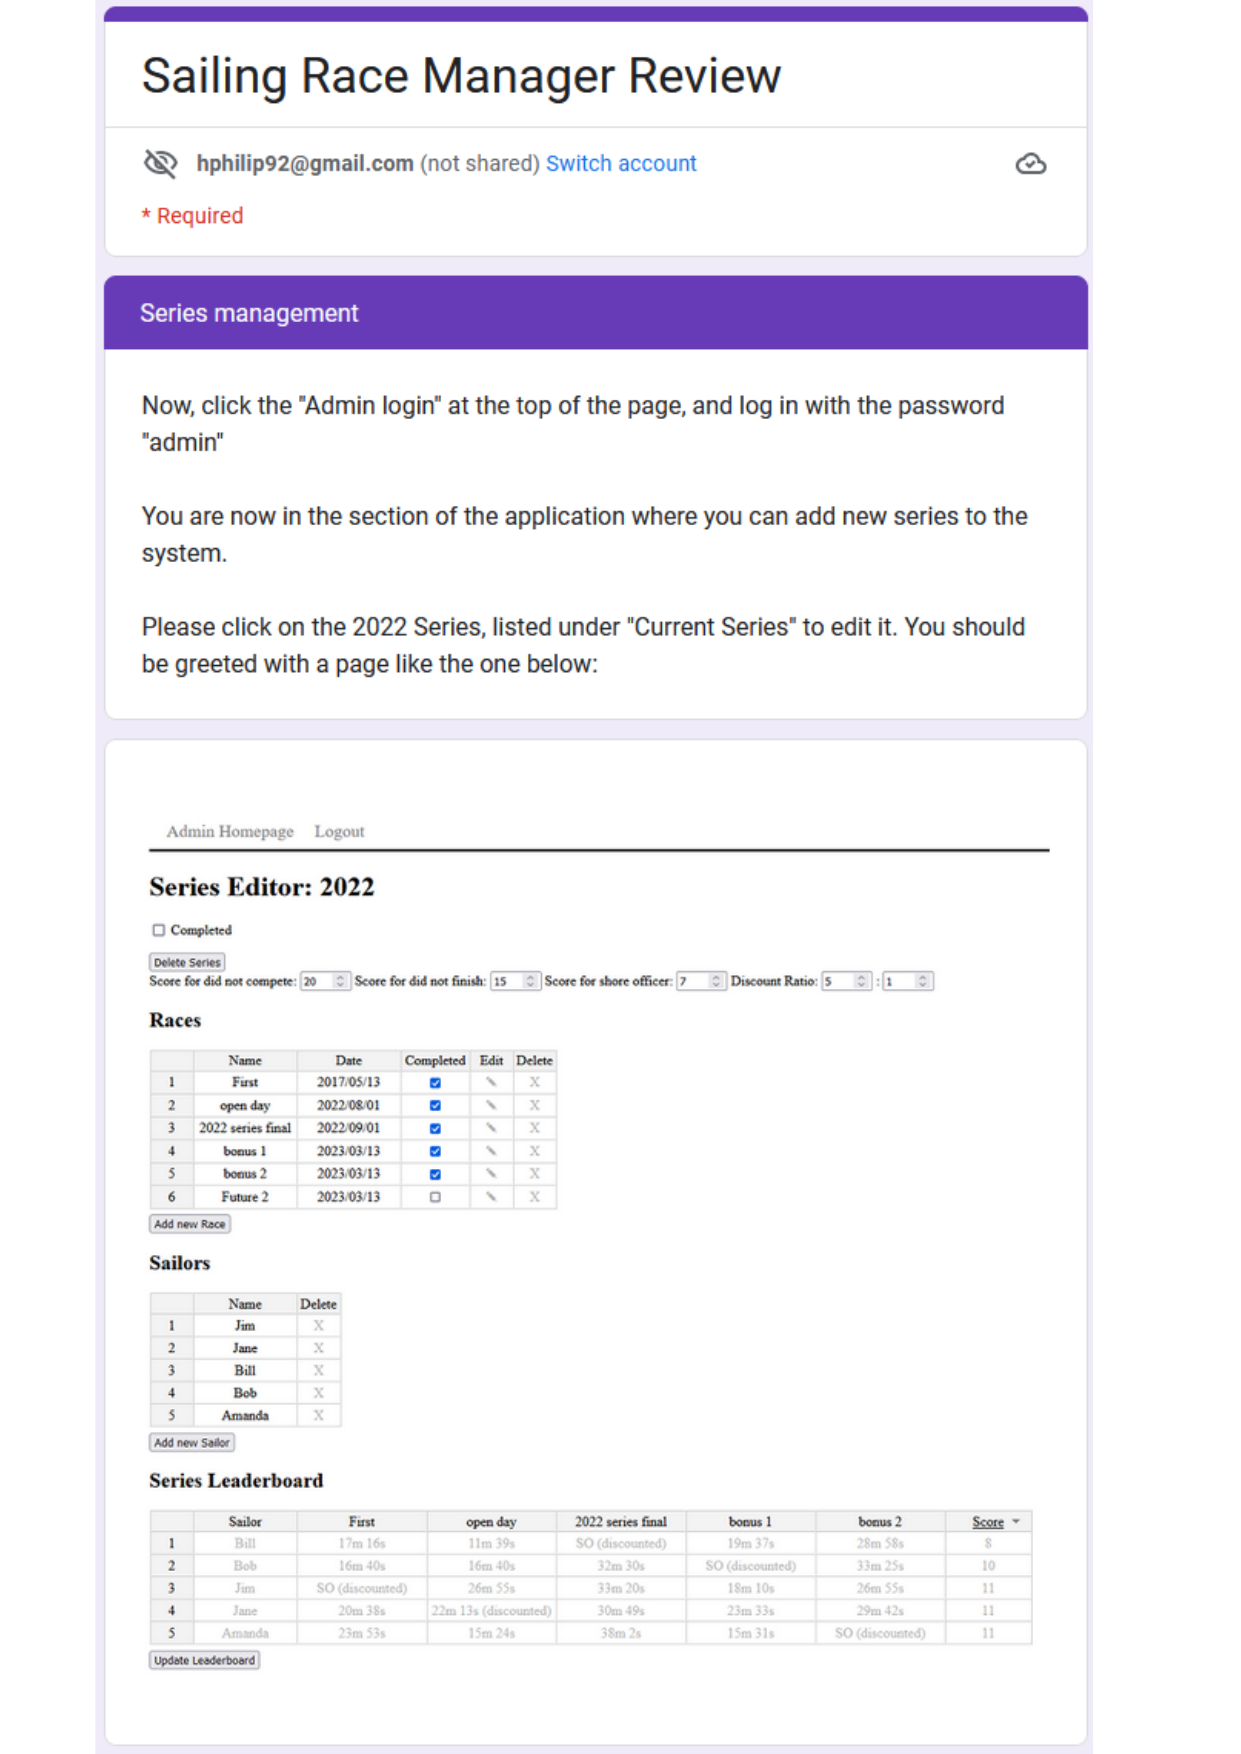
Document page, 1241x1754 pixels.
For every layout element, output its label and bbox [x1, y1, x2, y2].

picture [95, 0, 1093, 1754]
